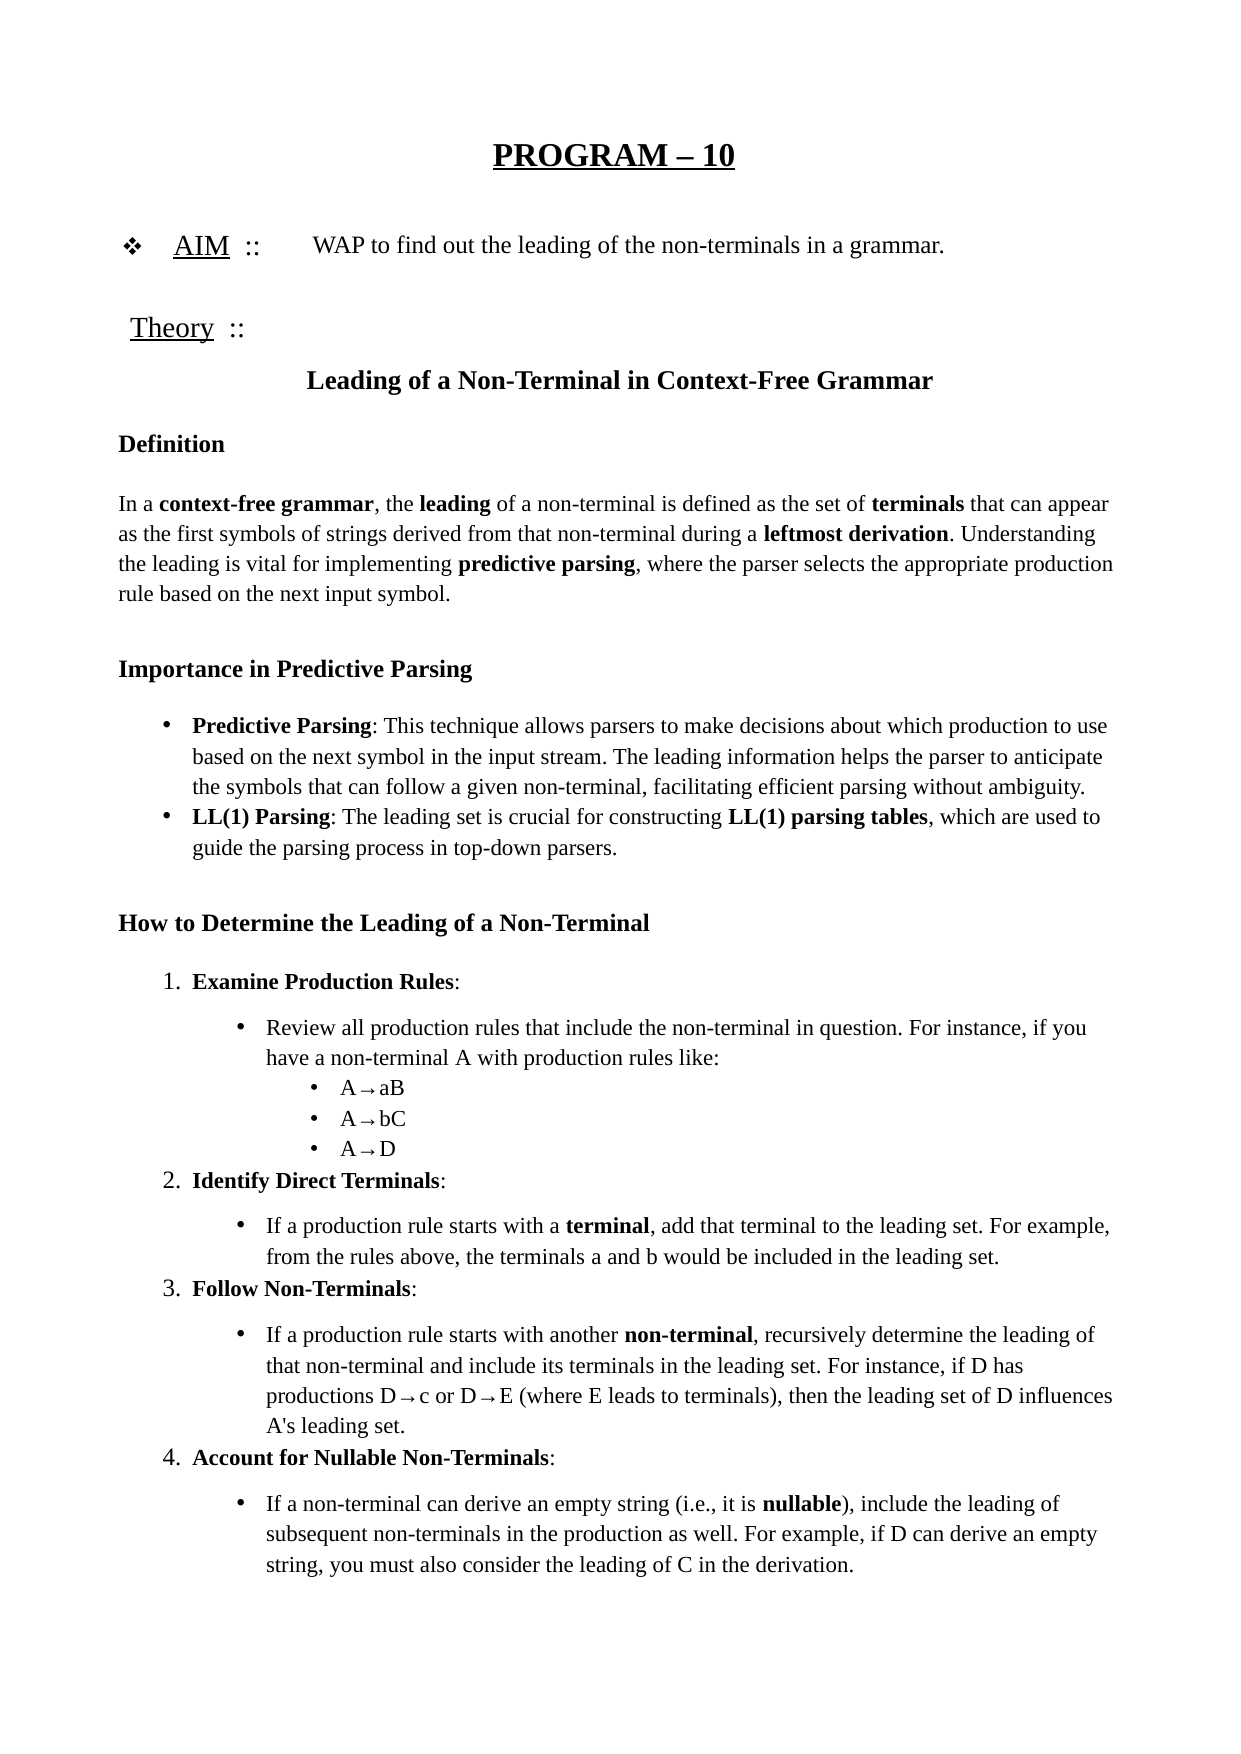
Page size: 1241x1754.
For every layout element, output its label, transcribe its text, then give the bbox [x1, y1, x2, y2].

subtitle Leading of a Non-Terminal in Context-Free Grammar [118, 364, 1122, 395]
list A→D [310, 1135, 1122, 1161]
list If a production rule starts with another non-terminal, recursively determine the leading of that non-terminal and include its terminals in the leading set. For instance, if D has productions D→c or D→E (where E leads to terminals), then the leading set of D influences A's leading set. [236, 1321, 1122, 1438]
list Examine Production Rules: [162, 966, 1122, 995]
list Predictive Parsing: This technique allows parsers to make decisions about which production to use based on the next symbol in the input stream. The leading information helps the parser to anticipate the symbols that can follow a given non-terminal, facilitating efficient parsing without ambiguity. [162, 712, 1122, 799]
subtitle Definition [118, 429, 1122, 457]
list Follow Non-Terminals: [162, 1273, 1122, 1302]
list Account for Nullable Non-Terminals: [162, 1442, 1122, 1471]
subtitle How to Determine the Leading of a Non-Terminal [118, 908, 1122, 937]
text In a context-free grammar, the leading of a non-terminal is defined as the set of terminals that can appear as the first symbols of strings derived from that non-terminal during a leftmost derivation. Understanding the leading is vital for implementing predictive parsing, where the parser selects the appropriate production rule based on the next input symbol. [118, 490, 1122, 607]
list LL(1) Parsing: The leading set is crucial for constructing LL(1) parsing tables, which are used to guide the parsing process in top-down parsers. [162, 803, 1122, 860]
subtitle Importance in Predictive Parsing [118, 654, 1122, 683]
list If a non-terminal can derive an empty string (i.e., it is nullable), include the leading of subsequent non-terminals in the production as well. For example, if D can derive an empty string, you must also consider the leading of C in the derivation. [236, 1490, 1122, 1577]
list Theory :: [130, 310, 266, 344]
list AIM :: [121, 228, 281, 261]
text WAP to find out the leading of the non-terminals in a grammar. [312, 230, 1129, 259]
list Identify Direct Terminals: [162, 1165, 1122, 1194]
text PROGRAM – 10 [482, 135, 745, 173]
list A→bC [310, 1104, 1122, 1131]
list A→aB [310, 1074, 1122, 1101]
list If a production rule starts with a terminal, add that terminal to the leading set. For example, from the rules above, the terminals a and b would be included in the leading set. [236, 1213, 1122, 1269]
list Review all production rules that include the non-terminal in question. For instance, if you have a non-terminal A with production rules like: [236, 1013, 1122, 1071]
